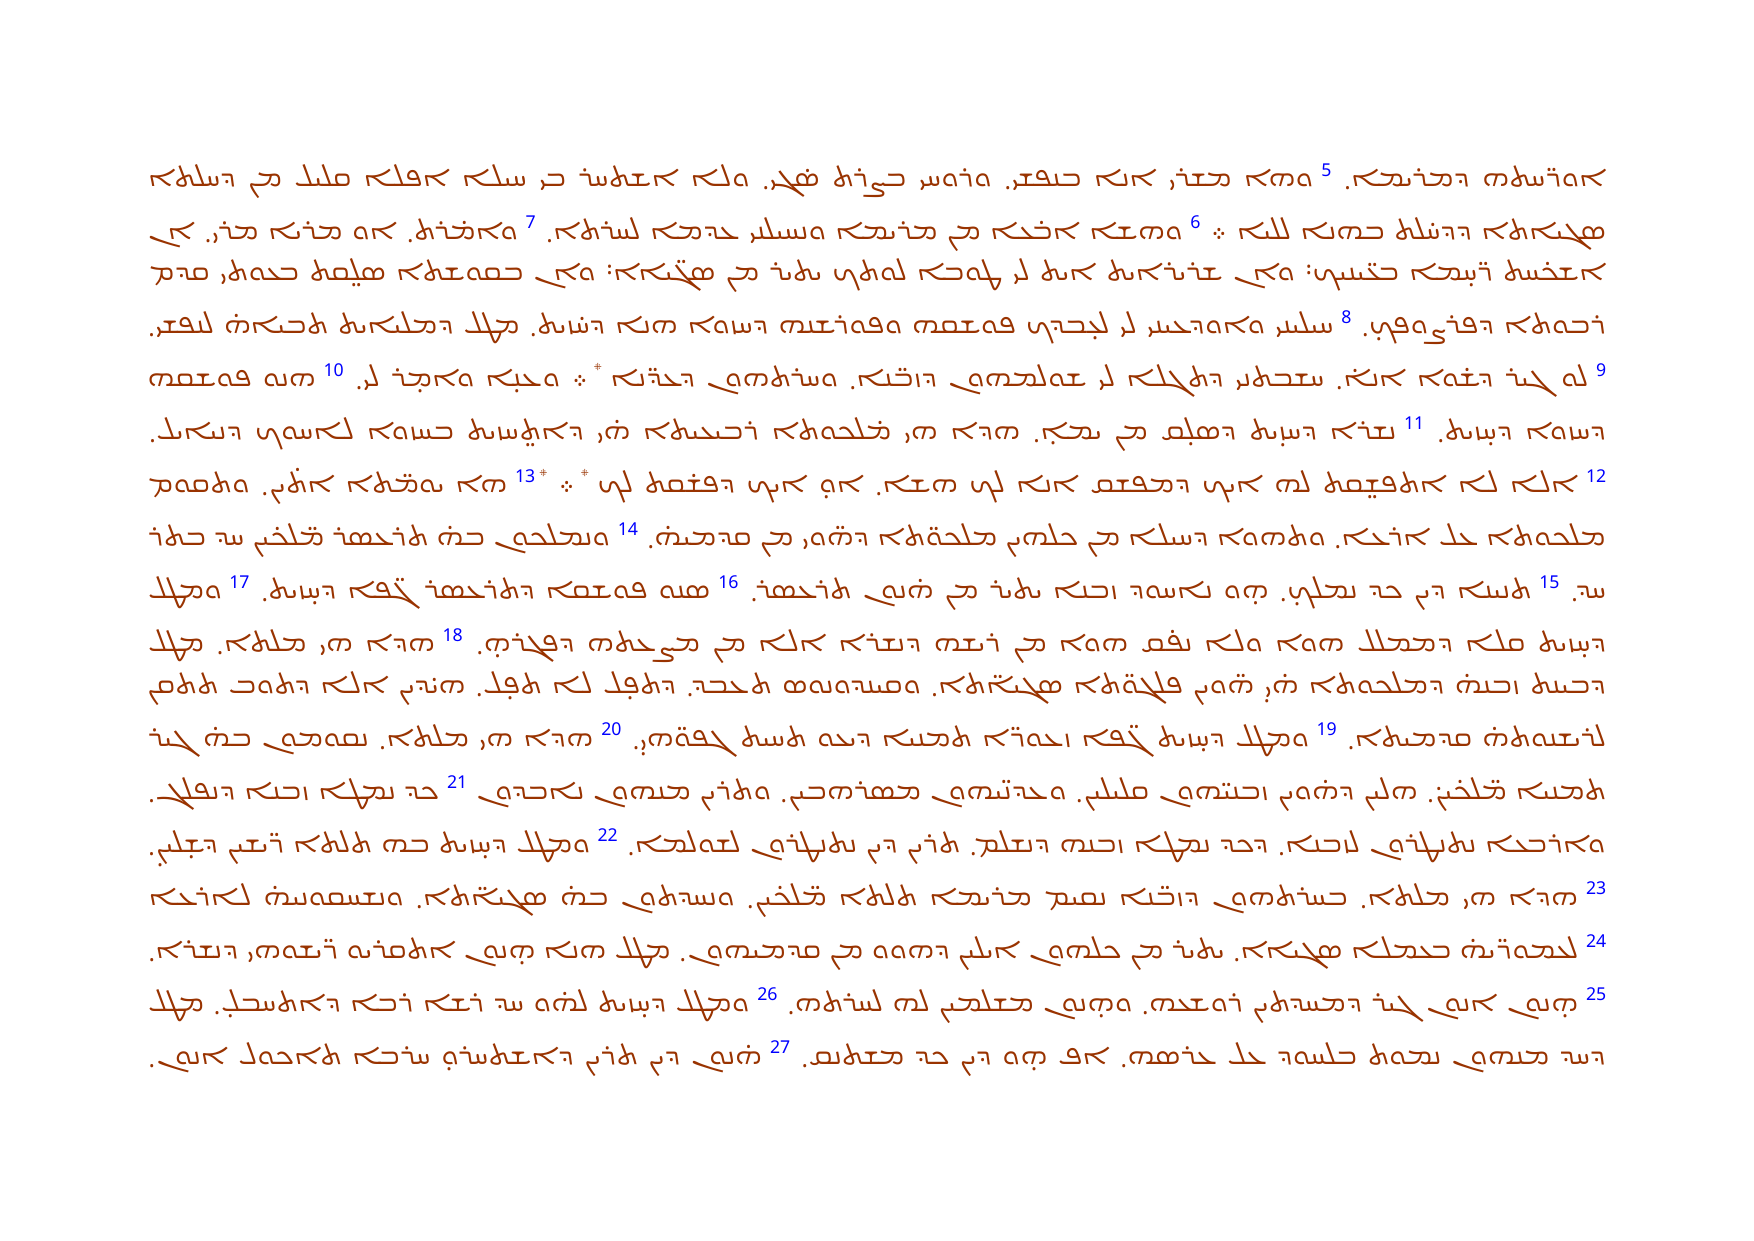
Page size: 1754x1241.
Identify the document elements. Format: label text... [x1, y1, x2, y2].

text 1 ܘܗ̣ܘܐ ܕܟܕ ܡܠܠ ܗܘܐ ܐܪܝܐ ܡ̈ܠܐ ܗܠܝܢ ܠܘܬ ܢܫܪܐ̣܂ ܚܙܝ̇ܬ 2 ܘܗܐ ܪܝܫܐ ܗ̇ܘ ܕܐܫܬܚܪ ܐܬܚܒܠ ܡܢ ܫܠܝܐ܂ ܘܗ̇ܝܕܝܢ ܗ̇ܢܘܢ ܬܪܝܢ ܓܦ̈ܐ ܕܐܙ̣ܠܘ ܠܘܬܗ̣܂ ܩܡ̇ܘ ܐܝܟ ܕܢܫܬܠܛܘܢ ܘܠܖ̈ܝܫܢܘܬܗܘܢ ܢܗܘܐ ܫܘܠܡܐ܂ ܘܫܓܘܫܝܐ ܬܗܘܐ ܡܠܝ̣ܐ܂ 3 ܘܚ̇ܙܝܬ ܕܐܦ ܗ̣ܢܘܢ ܐܬܚܒܠܘ܂ ܘܟܠܗ ܦܓܪܗ ܕܢܫܪܐ ܝܩ̇ܕ ܗܘܐ܂ ܐܪܥܐ ܕܝܢ ܬܡܝܗܐ ܗܘܬ ܣ̇ܓܝ܂ ܐܢܐ ܕܝܢ ܡܢ ܣܘܓܐܐ ܕܙܘܥܬܐ ܘܡܢ ܕܚܠܬܐ ܪܒܬܐ ܐܬ̇ܬܥܝܪܬ܂ ܘܐܡ̇ܪܬ ܠܪܘܚܝ܂ 4 ܕܐܢܬܝ ܥܒ̣ܕܬܝ ܠܝ ܗܠܝܢ ܟܠܗܝܢ̇ ܡܛܠ ܕܡܥܩܒܐ ܐܢܬ ܥܠ ܐܘܖ̈ܚܬܗ ܕܡܪܝܡܐ܂ 5 ܘܗܐ ܡܫܪܝ ܐܢܐ ܒܢܦܫܝ܂ ܘܪܘܚܝ ܒܨܪܬ ܣ̇ܓܝ܂ ܘܠܐ ܐܫܬܚܪ ܒܝ ܚܝܠܐ ܐܦܠܐ ܩܠܝܠ ܡܢ ܕܚܠܬܐ ܣܓܝܐܬܐ ܕܕܚ̇ܠܬ ܒܗܢܐ ܠܠܝܐ ܀ 6 ܘܗܫܐ ܐܒ̇ܥܐ ܡܢ ܡܪܝܡܐ ܘܢܚܝܠܢܝ ܥܕܡܐ ܠܚܪܬܐ܂ 7 ܘܐܡ̇ܪܬ܂ ܐܘ ܡܪܝܐ ܡܪܝ܂ ܐܢ ܐܫܟ̇ܚܬ ܖ̈ܚ̣ܡܐ ܒܥ̈ܝܢܝܟ܃ ܘܐܢ ܫܪܝܪܐܝܬ ܐܝܬ ܠܝ ܛܘܒܐ ܠܘܬܟ ܝܬܝܪ ܡܢ ܣܓ̈ܝܐܐ܃ ܘܐܢ ܒܩܘܫܬܐ ܣܠ̤ܩܬ ܒܥܘܬܝ ܩܕܡ ܪܒܘܬܐ ܕܦܪܨܘܦܟ̣܂ 8 ܚܝܠܝܢܝ ܘܐܘܕܥܝܢܝ ܠܝ ܠܥ̣ܒܕܟ ܦܘܫܩܗ ܘܦܘܪܫܢܗ ܕܚܙܘܐ ܗܢܐ ܕܚ̇ܙܝܬ܂ ܡܛܠ ܕܡܠܝܐܝܬ ܬܒܝܐܗ̇ ܠܢܦܫܝ܂ 9 ܠܘ ܓܝܪ ܕܫ̇ܘܐ ܐܢܐ̇܂ ܚܫܒܬܢܝ ܕܬܓܠܐ ܠܝ ܫܘܠܡܗܘܢ ܕܙܒ̈ܢܐ܂ ܘܚܪܬܗܘܢ ܕܥܕ̈ܢܐ ݊ ܀ ܘܥܢ̣ܐ ܘܐܡ̣ܪ ܠܝ܂ 10 ܗܢܘ ܦܘܫܩܗ ܕܚܙܘܐ ܕܚ̣ܙܝܬ܂ 11 ܢܫܪܐ ܕܚܙ̣ܝܬ ܕܣܠ̣ܩ ܡܢ ܝܡܐ̣܂ ܗܕܐ ܗܝ ܡ̇ܠܟܘܬܐ ܪܒܝܥܝܬܐ ܗ̇ܝ ܕܐܬ̤ܚܙܝܬ ܒܚܙܘܐ ܠܐܚܘܟ ܕܢܝܐܝܠ܂ 12 ܐܠܐ ܠܐ ܐܬܦܫ̤ܩܬ ܠܗ ܐܝܟ ܕܡܦܫܩ ܐܢܐ ܠܟ ܗܫܐ܂ ܐܘ̣ ܐܝܟ ܕܦܫ̇ܩܬ ܠܟ ݊ ܀ ݊ 13 ܗܐ ܝܘܡ̈ܬܐ ܐܬ̇ܝܢ܂ ܘܬܩܘܡ ܡܠܟܘܬܐ ܥܠ ܐܪܥܐ܂ ܘܬܗܘܐ ܕܚܝܠܐ ܡܢ ܟܠܗܝܢ ܡܠܟܘ̈ܬܐ ܕܗ̈ܘܝ ܡܢ ܩܕܡܝܗ̇܂ 14 ܘܢܡܠܟܘܢ ܒܗ̇ ܬܪܥܣܪ ܡ̈ܠܟ̇ܝܢ ܚܕ ܒܬܪ ܚܕ܂ 15 ܬܢܝܢܐ ܕܝܢ ܟܕ ܢܡܠܟ̣܂ ܗ̣ܘ ܢܐܚܘܕ ܙܒܢܐ ܝܬܝܪ ܡܢ ܗ̇ܢܘܢ ܬܪܥܣܪ܂ 16 ܣܢܘ ܦܘܫܩܐ ܕܬܪܥܣܪ ܓ̈ܦܐ ܕܚ̣ܙܝܬ܂ 17 ܘܡܛܠ ܕܚ̣ܙܝܬ ܩܠܐ ܕܡܡܠܠ ܗܘܐ ܘܠܐ ܢܦ̇ܩ ܗܘܐ ܡܢ ܪܝܫܗ ܕܢܫܪܐ ܐܠܐ ܡܢ ܡܨܥܬܗ ܕܦܓܪܗ̣܂ 18 ܗܕܐ ܗܝ ܡܠܬܐ܂ ܡܛܠ ܕܒܝܢܬ ܙܒܢܗ̇ ܕܡܠܟܘܬܐ ܗ̇ܝ̣ ܗ̈ܘܝܢ ܦܠܓܘ̈ܬܐ ܣܓܝܐ̈ܬܐ܂ ܘܩܝܢܕܘܢܘܣ ܬܥܒܕ܂ ܕܬܦ̣ܠ ܠܐ ܬܦ̣ܠ܂ ܗܝ̇ܕܝܢ ܐܠܐ ܕܬܘܒ ܬܬܩܢ ܠܪܝܫܢܘܬܗ̇ ܩܕܡܝܬܐ܂ 19 ܘܡܛܠ ܕܚ̣ܙܝܬ ܓ̈ܦܐ ܙܥܘܖ̈ܐ ܬܡܢܝܐ ܕܝܥܘ ܬܚܝܬ ܓܦܘ̈ܗܝ̣܂ 20 ܗܕܐ ܗܝ ܡܠܬܐ܂ ܢܩܘܡܘܢ ܒܗ̇ ܓܝܪ ܬܡܢܝܐ ܡ̈ܠܟ̇ܝܢ̇܂ ܗܠܝܢ ܕܗ̇ܘܝܢ ܙܒܢܝ̈ܗܘܢ ܩܠܝܠܝܢ܂ ܘܥܕܢ̈ܝܗܘܢ ܡܣܪܗܒܝܢ܂ ܘܬܪܝܢ ܡܢܗܘܢ ܢܐܒܕܘܢ 21 ܟܕ ܢܡܛܐ ܙܒܢܐ ܕܢܦܠܓ܂ ܘܐܪܒܥܐ ܢܬܢܛܪܘܢ ܠܙܒܢܐ܂ ܕܟܕ ܢܡܛܐ ܙܒܢܗ ܕܢܫܠܡ܂ ܬܪܝܢ ܕܝܢ ܢܬܢܛܪܘܢ ܠܫܘܠܡܐ܂ 22 ܘܡܛܠ ܕܚ̣ܙܝܬ ܒܗ ܬܠܬܐ ܖ̈ܝܫܝܢ ܕܫ̣ܠܝܢ̣܂ 23 ܗܕܐ ܗܝ ܡܠܬܐ܂ ܒܚܪܬܗܘܢ ܕܙܒ̈ܢܐ ܢܩܝܡ ܡܪܝܡܐ ܬܠܬܐ ܡ̈ܠܟ̇ܝܢ܂ ܘܢܚܕܬܘܢ ܒܗ̇ ܣܓܝܐ̈ܬܐ܂ ܘܢܫܚܩܘܢܝܗ̇ ܠܐܪܥܐ 24 ܠܥܡܘܖ̈ܝܗ̇ ܒܥܡܠܐ ܣܓܝܐܐ܂ ܝܬܝܪ ܡܢ ܟܠܗܘܢ ܐܝܠܝܢ ܕܗܘܘ ܡܢ ܩܕܡܝܗܘܢ܂ ܡܛܠ ܗܢܐ ܗ̣ܢܘܢ ܐܬܩܪܝܘ ܖ̈ܝܫܘܗܝ ܕܢܫܪܐ܂ 25 ܗ̣ܢܘܢ ܐܢܘܢ ܓܝܪ ܕܡܚܕܬܝܢ ܪܘܫܥܗ܂ ܘܗ̣ܢܘܢ ܡܫܠܡܝܢ ܠܗ ܠܚܪܬܗ܂ 26 ܘܡܛܠ ܕܚ̣ܙܝܬ ܠܗ̇ܘ ܚܕ ܪܫܐ ܪܒܐ ܕܐܬܚܒܠ̣܂ ܡܛܠ ܕܚܕ ܡܢܗܘܢ ܢܡܘܬ ܒܠܚܘܕ ܥܠ ܥܪܣܗ܂ ܐܦ ܗ̣ܘ ܕܝܢ ܟܕ ܡܫܬܢܩ܂ 27 ܗ̇ܢܘܢ ܕܝܢ ܬܪܝܢ ܕܐܫܬܚܪܘ̣ ܚܪܒܐ ܬܐܟܘܠ ܐܢܘܢ܂ 28 ܡܛܠ ܕܚܪܒܗ ܕܚܕ ܬܐܟܘܠ ܠܚܪܒܗ܂ ܐܠܐ ܕܝܢ ܐܦ ܗ̣ܘ ܒܚܪܬܐ ܒܚܪܒܐ ܢ̇ܦܠ܂ 29 ܘܡܛܠ ܕܚܙ̣ܝܬ ܓ̈ܦܐ ܬܪܝܢ ܕܐܙܠܘ ܠܘܬ ܪܝܫܐ ܕܒܓܒܐ ܕܝܡܝܢܐ܂ 30 ܗܕܐ ܗܝ ܡܠܬܐ܂ ܗܠܝܢ ܐܢܘܢ ܕܦ̣ܪܫ ܡܪܝܡܐ ܠܫܘܠܡܗ܂ ܘܠܡܠܟܘܬܗܘܢ ܢܗܘܐ ܫܘܠܡܐ܂ ܘܫܓܘܫܝܐ ܬܗܘܐ ܡܠ̣ܝܐ 31 ܐܝܟ ܕܚ̣ܙܝܬ ݊ ܀ ܘܕܚܙܝܬ ܐܪܝܐ ܕܐܬܬܥܝܪ ܡܢ ܥܒܐ܂ ܕ̇ܓܥܐ ܘܢܗ̇ܡ ܘܡܡܠܠ ܠܘܬ ܢܫܪܐ܂ ܘܡܟܣ ܗܘܐ ܠܗ ܥܠ ܥ̣ܘܠܗ܂ ܘܟܠܗܝܢ ܡ̈ܠܐ ܐܝܟ ܕܫܡ̣ܥܬ܂ 32 ܗ̣ܘܝܘ ܡܫܝܚܐ̇܂ ܗ̇ܘ ܕܢܛ̇ܪ ܡܪܝܡܐ ܠܫܘܠܡܗܘܢ ܕܝܘܡ̈ܬܐ܂ ܗ̇ܘ ܕܕܢ̇ܚ ܡܢ ܙܪܥܗ ܕܕܘܝܕ܂ ܘܢܐܬܐ ܘܢܡܠܠ ܥܡܗܘܢ܂ ܘܢܟܣ ܐܢܘܢ ܥܠ ܪܘܫܥܗܘܢ܂ ܘܥܠ ܡܒܐܫܢܘܬܗܘܢ ܢܟܘܢ ܐܢܘܢ܂ ܘܢܣܕܘܪ ܩܕܡܝܗܘܢ ܥ̣ܘܠܗܘܢ܂ 33 ܢܩܝܡ ܐܢܘܢ ܓܝܪ ܩܕܡܝ ܒܕܝ̣ܢܗܘܢ ܟܕ ܚ̈ܝܝܢ܂ ܘܢܗܘܐ ܟܕ ܢܟܣ ܐܢܘܢ ܗ̇ܝܕܝܢ ܢܚ̇ܒܠ ܐܢܘܢ܂ 34 ܠܥܡܝ ܕܝܢ ܕܐܫܬܚܪ ܢܦܪܘܩ ܒ̣ܖ̈ܚܡܐ ܠܐܝܠܝܢ ܕܩ̣ܘܝܘ ܒܬܚ̈ܘܡܝ܂ ܘܢܒܣܡ ܐܢܘܢ ܥܕܡܐ ܕܢܐܬܐ ܫܘܠܡܐ ܕܝܘܡܗ ܕܕܝ̣ܢܐ ܥܠ ܗ̇ܘ ܕܡ̇ܠܠܬ ܥܡܟ ܡܢ ܩܕܝܡ̣܂ 35 ܗܢܘ ܚܙܘܐ ܕܚܙ̣ܝܬ܂ ܘܗܢܘ ܦܘܫܩܗ܂ 36 ܘܐܢܬ ܗܘ ܒܠܚܘܕܝܟ ܐܫܬܘ̣ܝܬ ܕܬܕܥ ܪܐܙܗ ܕܡܪܝܡܐ܂ 37 ܟܬܘܒ ܗܟܝܠ ܒܣܦܪܐ ܗܠܝܢ ܟܠܗܝܢ ܕܚܙ̣ܝܬ܂ ܘܣ̣ܝܡ ܐ̈ܢܝܢ ܒܕܘܟܬܐ ܕܟܣܝܐ܂ 38 ܘܐܠܦ ܐ̈ܢܝܢ ܠܚܟܝ̈ܡܘܗܝ ܕܥܡܟ܂ ܐܝܠܝܢ ܕܝ̣ܕܥܬ ܕܡܫܟܚܝܢ ܠܒܘ̈ܬܗܘܢ ܐܚ̇ܕܝܢ ܠܡܛܪ ܖ̈ܐܙܐ ܗܠܝܢ܂ 39 ܐܢܬ ܕܝܢ ܣܝܒܪ ܗܪܟܐ ܬܘܒ ܫܒܥܐ ܝܘܡ̈ܝܢ ܐܚܖ̈ܢܝܢ܃ ܡܛܠ ܕܢܬܓܠܐ ܠܟ ܡܕܡ ܕܨ̇ܒܐ ܡܪܝܡܐ ܕܢܓܠܐ ܠܟ܂ 40 ܘܐ̣ܙܠ ܠܗ ܡܢ ܠܘܬܝ܀ ܘܗ̣ܘܐ ܕܟܕ ܚܙܘ ܥܡܐ ܕܥ̣ܒܪܘ ܫܒܥܐ ܝܘܡ̈ܝܢ܃ ܘܠܐ ܐ̇ܬܝܬ ܠܡܕܝܢܬܐ̣܂ ܐܬܟܢܫܘ ܟܠܗ ܥܡܐ܂ ܡܢ ܙܥܘܪܐ̣ ܥܕܡܐ ܠܪܒܐ܂ ܘܩ̇ܡܘ ܘܐܬܘ ܠܘܬܝ܂ ܘܥܢܘ ܘܐܡ̇ܪܝܢ ܠܝ܂ 41 ܡܢܐ ܚ̇ܛܝܢܢ ܠܟ܂ ܐܘ ܐܢܐ ܐܒܫܢܢ ܠܟ̇܂ ܕܫܒܩܬܢ ܘܝܬ̣ܒܬ ܠܟ ܒܐܬܪܐ ܗܢܐ܂ 42 ܐܢܬ ܗܘ ܓܝܪ ܐܫܬܚ̣ܪܬ ܠܢ ܡܢ ܟܘܠܗܘܢ ܢܒ̈ܝܐ̣܂ ܐܝܟ ܣܓܘܠܐ ܡܢ ܩܛܦܐ܂ ܘܐܝܟ ܫܪܓܐ ܒܐܬܪܐ ܚܫܘܟܐ܂ ܘܐܝܟ ܠܡܐܢܐ ܕܚ̈ܝܐ ܠܐܠܦܐ ܡܐ ܕܩܝ̇ܡܐ ܒܡܚܫܘܠܐ܂ 43 ܐܘ ܠܐ ܣ̇ܦܩܢ ܠܢ ܒܝ̈ܫ̣ܬܐ ܕܓܕ̈ܫܢ܂ ܐܠܐ ܕܐܦ ܐܢܬ ܬܫܒܩܢ܂ 44 ܘܐܢ ܕܝܢ ܫܒ̇ܩ ܐܢܬ ܠܢ܂ ܦܩܚ ܗܘܐ ܠܢ ܕܐܠܘ ܝܩ̈ܕܢ ܐܦ ܚܢܢ ܒܝܩܕܢܗ̇ ܕܨܗܝܘܢ܂ 45 ܠܐ ܗܘܐ ܓܝܪ ܡܝܬ̇ܪܝܢܢ ܡܢ ܗ̇ܢܘܢ ܕܡܝܬܘ ܬܡܢ܂܂ ܘܒ̇ܟܝܬ ܒܩܠܐ ܪܡ̇ܐ܂ ܘܥ̇ܢܝܬ ܘܐܡ̇ܪܬ ܠܗܘܢ܂ 46 ܐܬܠܒܒ ܐܝܣܪܝܠ܂ ܘܠܐ ܬܟܪܐ ܠܟ ܒܝܬܗ ܕܝܥܩܘܒ܂ 47 ܐܝܬܘܗܝ ܓܝܪ ܕܘܟܪܢܟܘܢ ܩܕܡ ܡܪܝܡܐ܂ ܘܚܝܠܬܢܐ ܠܐ ܛܥ̇ܐ ܠܟܘܢ ܠܥܠܡ܂ 48 ܐܢܐ ܕܝܢ ܠܐ ܫܒܩܬܟܘܢ܂ ܘܠܐ ܫ̇ܒܩ ܐܢܐ ܠܟܘܢ܂ ܐܠܐ ܐ̇ܬܝܬ ܠܐܬܪܐ ܗܢܐ ܕܐܒ̇ܥܐ ܥܠ ܚܘܪܒܗ̇ ܕܨܗܝܘܢ܂ ܘܕܐܫܐܠ ܖ̈ܚ̣ܡܐ ܥܠ ܡܘܟܟܗ ܕܒܝܬ ܡܩܕܫܢ܂ 49 ܘܗܫܐ̣ ܩܠ̣ܘ ܟܘܠ ܐܢܫ ܠܒܝܬܗ܂ ܘܐܢܐ ܐ̇ܬܐ ܐܢܐ ܠܘܬܟܘܢ ܡܢ ܒܬܪ ܗܠܝܢ ܝܘܡ̈ܬܐ܂ 50 ܘܐܙܠܘ ܥܡܐ ܠܡܕܝܢܬܐ ܐܝܟ ܕܐܡ̇ܪܬ ܠܗܘܢ܂ 51 ܐܢܐ ܕܝܢ ܝܬ̇ܒܬ ܒܦܩܥܬܐ̣ ܫܒܥܐ ܝ̇ܘܡܝܢ܂ ܐܝܟ ܕܦܩܕܢܝ܂ ܘܐ̇ܟܠ ܗ̇ܘܝܬ ܡܢ ܗܒ̈ܒܐ ܕܕܒܪܐ ܒܠܚܘܕ܂ ܘܡܢ ܥ̇ܩܖ̈ܐ ܗ̣ܘܐ ܡܙܘܢܝ ܒܗ̇ܢܘܢ ܝܘܡ̈ܬܐ܀ [148, 148, 1606, 1078]
